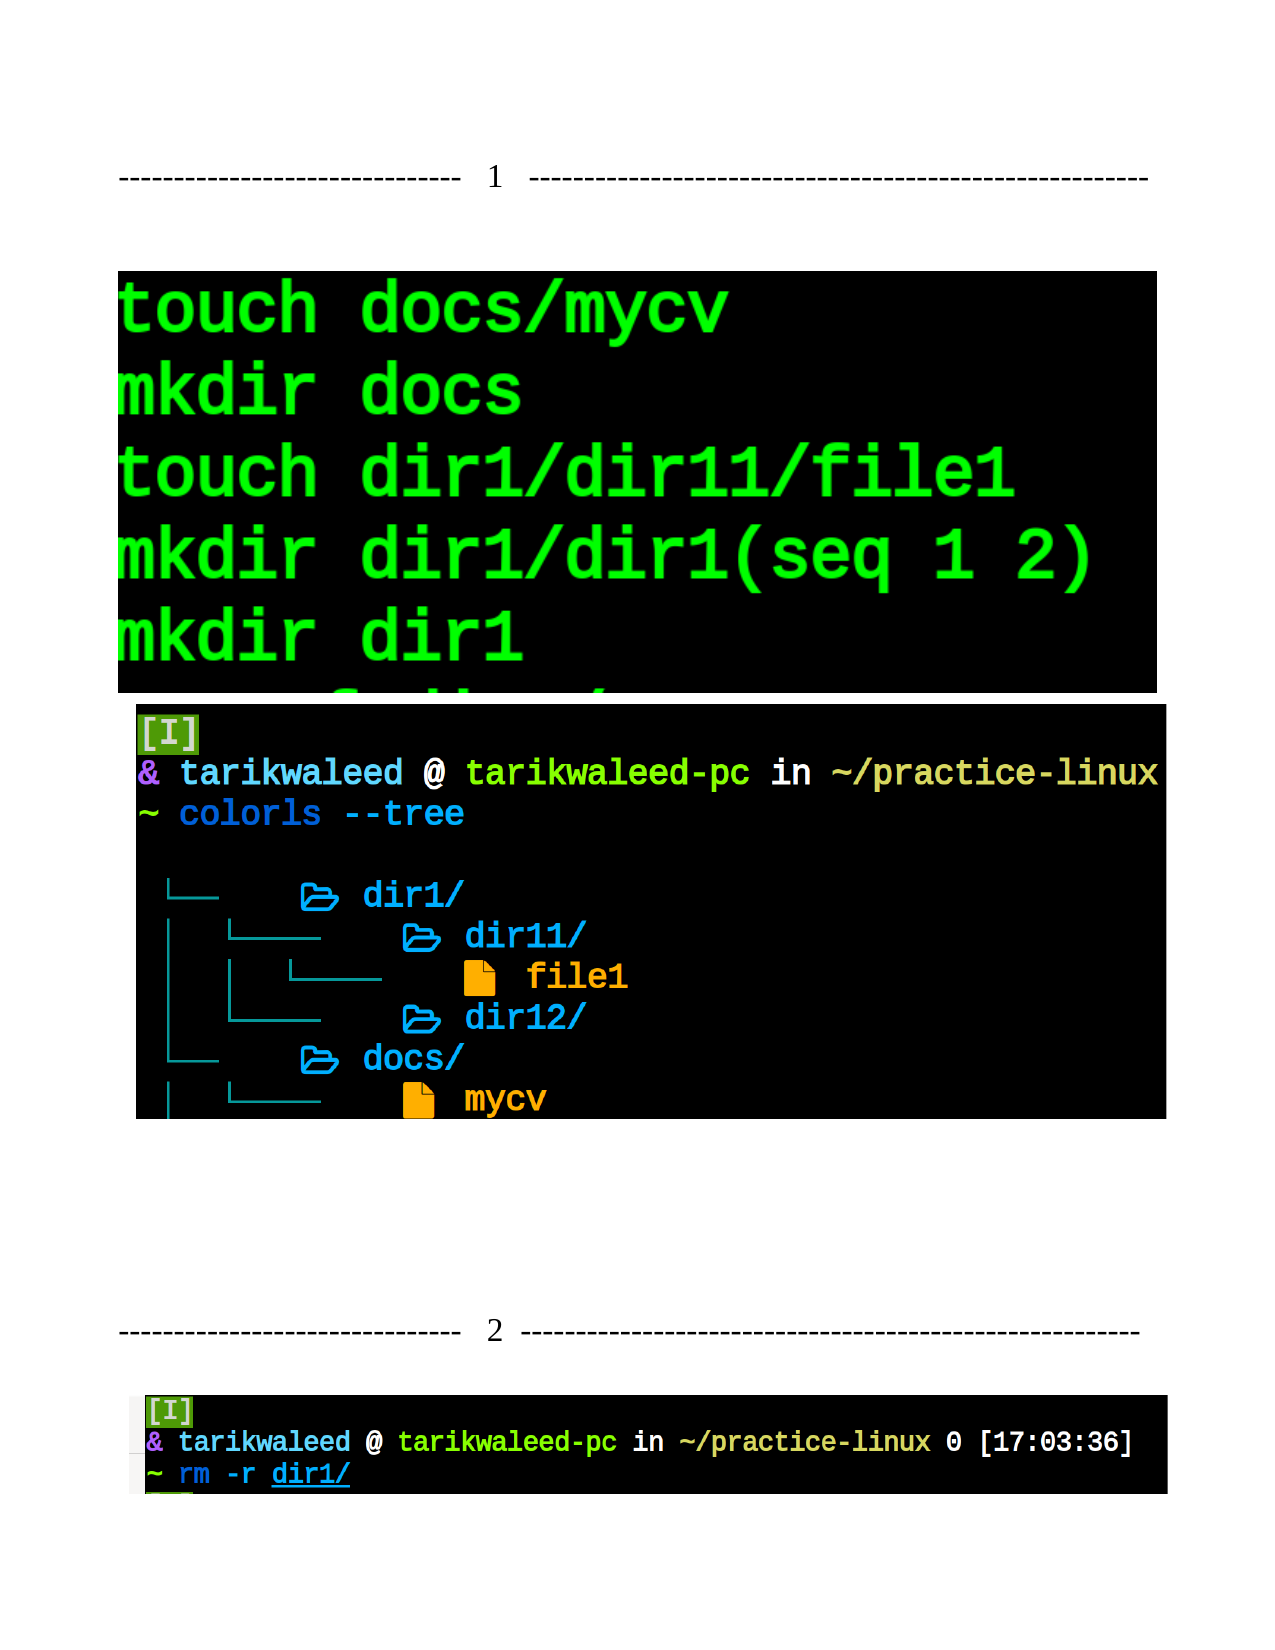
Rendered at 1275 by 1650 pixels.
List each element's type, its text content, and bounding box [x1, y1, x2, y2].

picture [127, 704, 1167, 1119]
text ------------------------------- 2 -------------------------------------------------------- [118, 1311, 1157, 1349]
picture [129, 1395, 1168, 1494]
text ------------------------------- 1 -------------------------------------------------------- [118, 156, 1157, 195]
picture [118, 271, 1157, 693]
